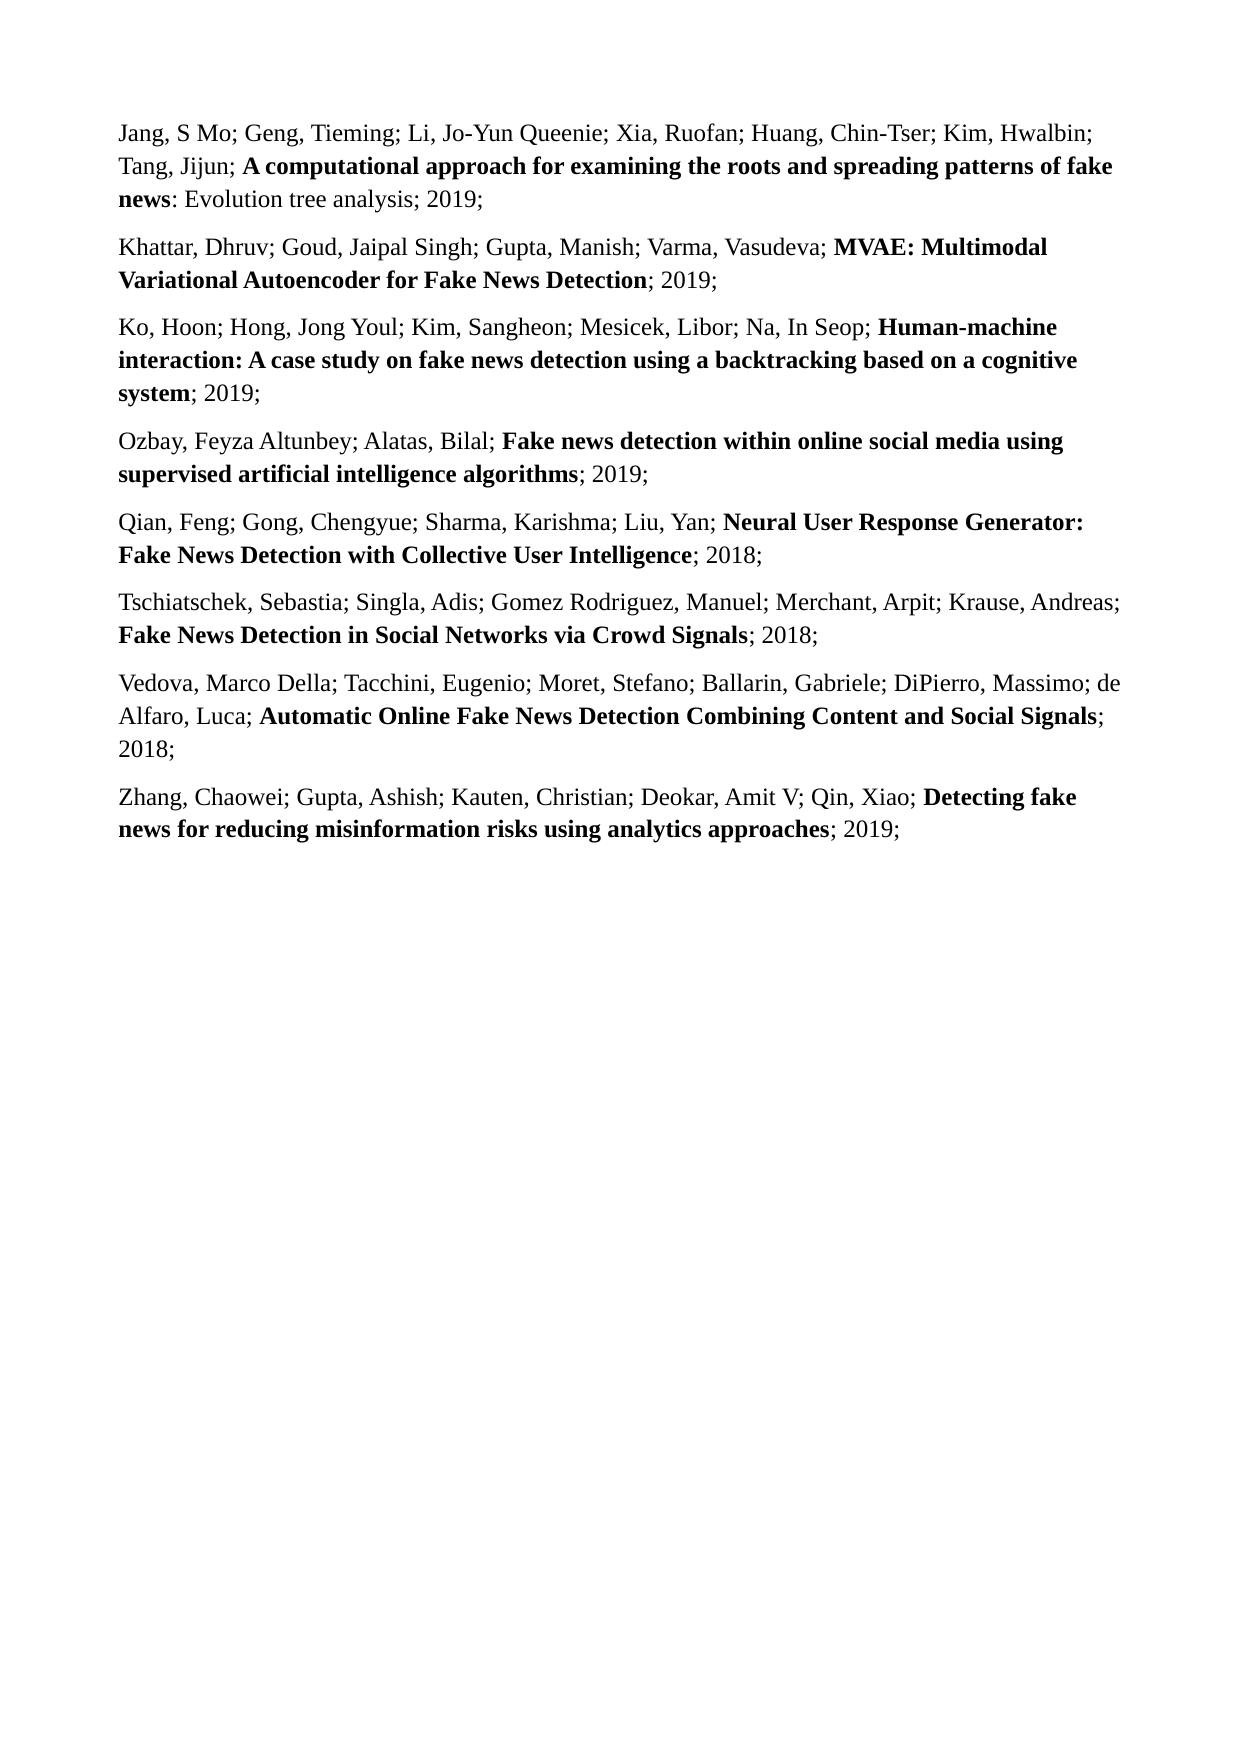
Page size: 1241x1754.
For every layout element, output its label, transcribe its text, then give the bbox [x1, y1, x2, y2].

text Zhang, Chaowei; Gupta, Ashish; Kauten, Christian; Deokar, Amit V; Qin, Xiao; Detecting fake news for reducing misinformation risks using analytics approaches; 2019; [118, 782, 1122, 843]
text Jang, S Mo; Geng, Tieming; Li, Jo-Yun Queenie; Xia, Ruofan; Huang, Chin-Tser; Kim, Hwalbin; Tang, Jijun; A computational approach for examining the roots and spreading patterns of fake news: Evolution tree analysis; 2019; [118, 118, 1122, 213]
text Tschiatschek, Sebastia; Singla, Adis; Gomez Rodriguez, Manuel; Merchant, Arpit; Krause, Andreas; Fake News Detection in Social Networks via Crowd Signals; 2018; [118, 587, 1122, 649]
text Khattar, Dhruv; Goud, Jaipal Singh; Gupta, Manish; Varma, Vasudeva; MVAE: Multimodal Variational Autoencoder for Fake News Detection; 2019; [118, 232, 1122, 293]
text Qian, Feng; Gong, Chengyue; Sharma, Karishma; Liu, Yan; Neural User Response Generator: Fake News Detection with Collective User Intelligence; 2018; [118, 507, 1122, 568]
text Vedova, Marco Della; Tacchini, Eugenio; Moret, Stefano; Ballarin, Gabriele; DiPierro, Massimo; de Alfaro, Luca; Automatic Online Fake News Detection Combining Content and Social Signals; 2018; [118, 668, 1122, 763]
text Ko, Hoon; Hong, Jong Youl; Kim, Sangheon; Mesicek, Libor; Na, In Seop; Human-machine interaction: A case study on fake news detection using a backtracking based on a cognitive system; 2019; [118, 312, 1122, 407]
text Ozbay, Feyza Altunbey; Alatas, Bilal; Fake news detection within online social media using supervised artificial intelligence algorithms; 2019; [118, 426, 1122, 488]
